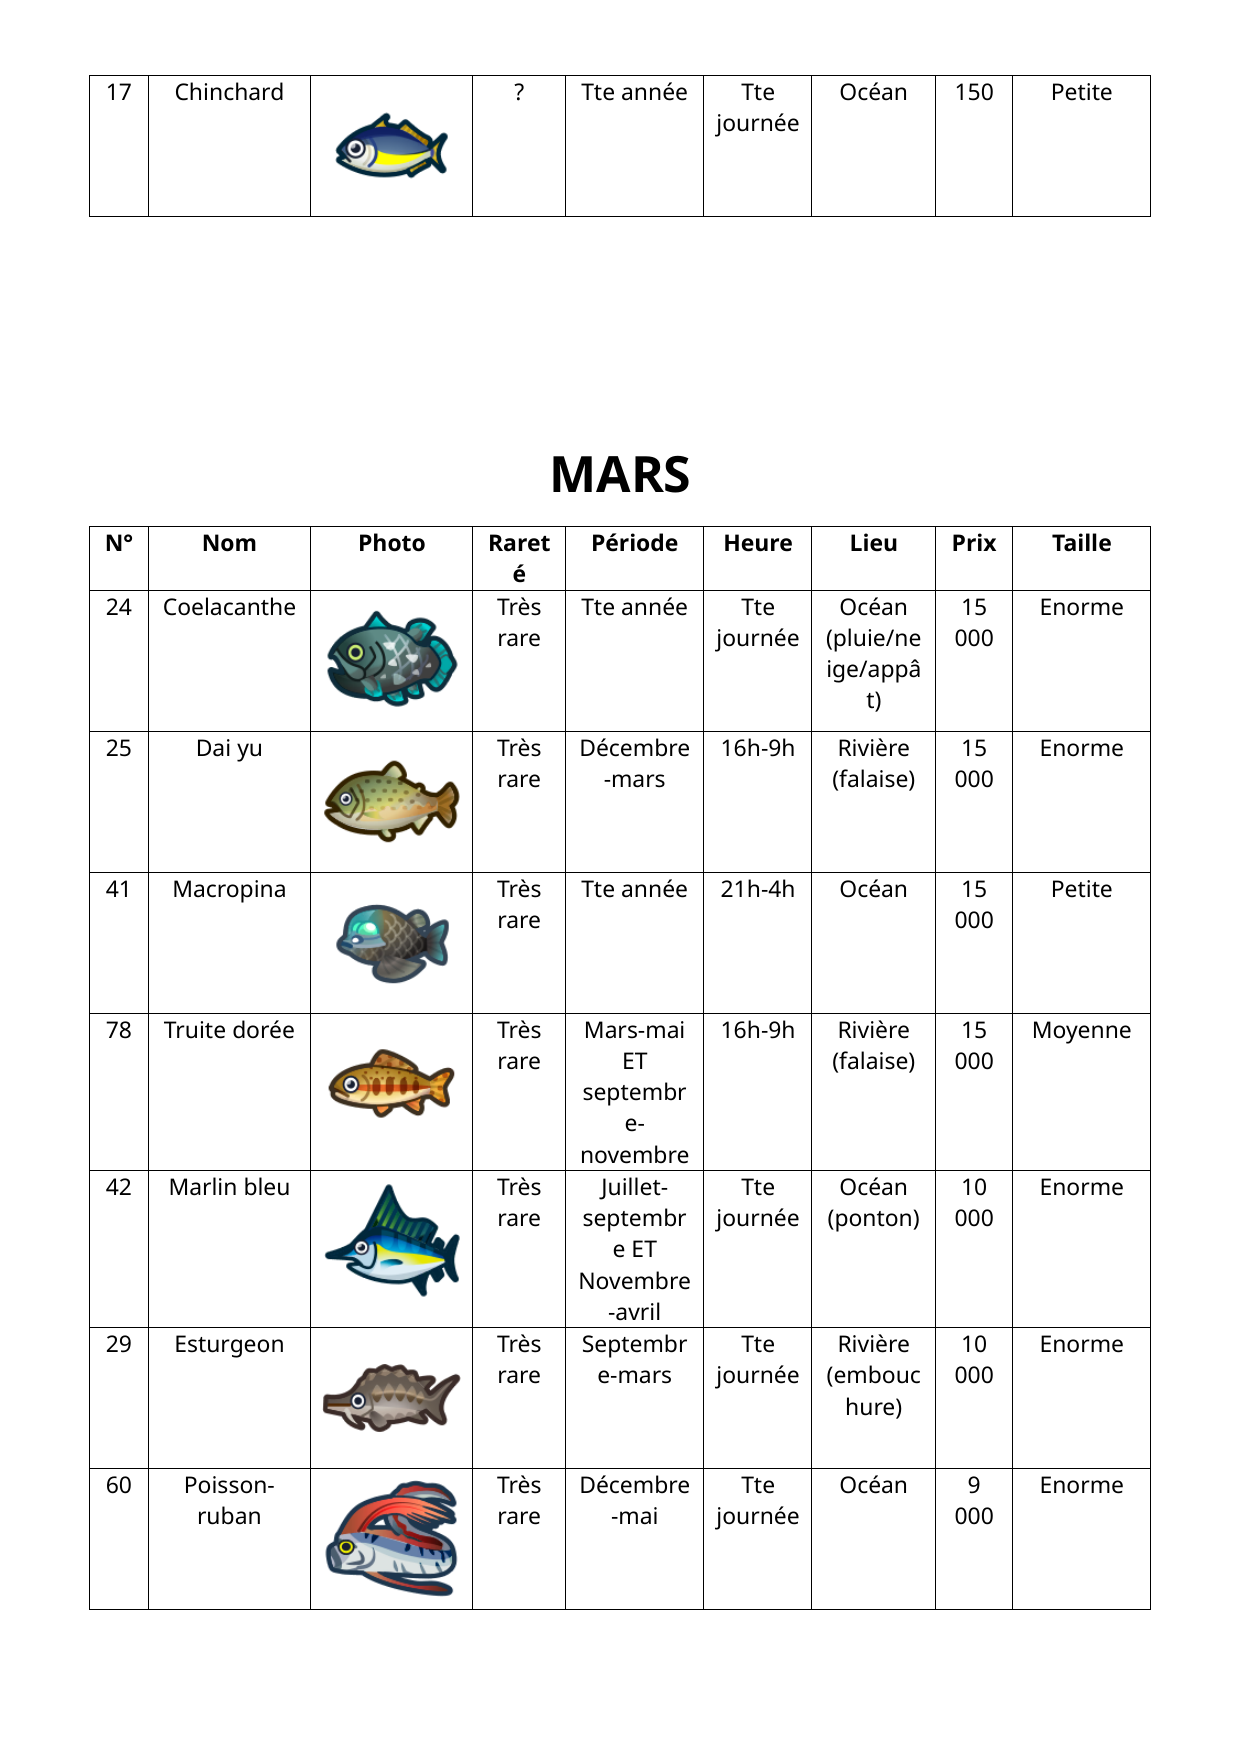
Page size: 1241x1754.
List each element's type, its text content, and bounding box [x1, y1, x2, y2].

table_cell Océan (pluie/neige/appât) [812, 591, 935, 731]
table_cell Très rare [473, 873, 565, 1012]
table_cell [311, 1014, 472, 1170]
table_cell Océan [812, 76, 935, 216]
table_cell Coelacanthe [149, 591, 310, 731]
table_cell 29 [90, 1328, 148, 1468]
table_cell Rivière (falaise) [812, 732, 935, 872]
table_cell Très rare [473, 1469, 565, 1609]
table_cell Marlin bleu [149, 1171, 310, 1327]
table_cell [311, 1469, 472, 1609]
table_header Prix [936, 527, 1012, 590]
table_cell 150 [936, 76, 1012, 216]
table_cell 15 000 [936, 591, 1012, 731]
table_cell 42 [90, 1171, 148, 1327]
table_cell Dai yu [149, 732, 310, 872]
table_cell Tte journée [704, 1171, 811, 1327]
table_cell Esturgeon [149, 1328, 310, 1468]
table_cell Tte journée [704, 76, 811, 216]
table_cell 9 000 [936, 1469, 1012, 1609]
table_header Photo [311, 527, 472, 590]
table_cell [311, 1171, 472, 1327]
table_header N° [90, 527, 148, 590]
table_cell Enorme [1013, 732, 1150, 872]
table_cell Très rare [473, 1171, 565, 1327]
table_cell [311, 732, 472, 872]
table_cell 15 000 [936, 873, 1012, 1012]
table_cell 10 000 [936, 1171, 1012, 1327]
table_cell 21h-4h [704, 873, 811, 1012]
table_cell 60 [90, 1469, 148, 1609]
table_cell Chinchard [149, 76, 310, 216]
table_cell Très rare [473, 1014, 565, 1170]
table_cell 10 000 [936, 1328, 1012, 1468]
table_cell ? [473, 76, 565, 216]
table_cell Septembre-mars [566, 1328, 703, 1468]
table_cell Très rare [473, 591, 565, 731]
table_cell 15 000 [936, 1014, 1012, 1170]
table_cell Truite dorée [149, 1014, 310, 1170]
table_header Rareté [473, 527, 565, 590]
table_cell Enorme [1013, 1171, 1150, 1327]
table_cell Océan [812, 873, 935, 1012]
table_cell 78 [90, 1014, 148, 1170]
table_header Lieu [812, 527, 935, 590]
table_cell Petite [1013, 873, 1150, 1012]
table_cell Mars-mai ET septembre-novembre [566, 1014, 703, 1170]
table_cell Enorme [1013, 591, 1150, 731]
table_cell Tte année [566, 873, 703, 1012]
table_cell [311, 591, 472, 731]
table_header Nom [149, 527, 310, 590]
table_cell 17 [90, 76, 148, 216]
table_cell 15 000 [936, 732, 1012, 872]
table_header Taille [1013, 527, 1150, 590]
table_cell Enorme [1013, 1328, 1150, 1468]
table_cell Enorme [1013, 1469, 1150, 1609]
table_cell Très rare [473, 732, 565, 872]
table_header Période [566, 527, 703, 590]
table_cell Décembre-mars [566, 732, 703, 872]
table_cell Macropina [149, 873, 310, 1012]
table_cell Tte année [566, 591, 703, 731]
table_cell Poisson-ruban [149, 1469, 310, 1609]
table_cell 24 [90, 591, 148, 731]
table_cell Océan (ponton) [812, 1171, 935, 1327]
table_cell Moyenne [1013, 1014, 1150, 1170]
text MARS [75, 439, 1165, 507]
table_cell [311, 873, 472, 1012]
table_cell Très rare [473, 1328, 565, 1468]
table_cell Rivière (embouchure) [812, 1328, 935, 1468]
table_cell Décembre-mai [566, 1469, 703, 1609]
table_cell [311, 1328, 472, 1468]
table_cell 25 [90, 732, 148, 872]
table_cell 16h-9h [704, 1014, 811, 1170]
table_cell Petite [1013, 76, 1150, 216]
table_cell [311, 76, 472, 216]
table_cell Rivière (falaise) [812, 1014, 935, 1170]
table_cell Océan [812, 1469, 935, 1609]
table_cell Tte journée [704, 1328, 811, 1468]
table_cell 41 [90, 873, 148, 1012]
table_cell 16h-9h [704, 732, 811, 872]
table_cell Tte année [566, 76, 703, 216]
table_cell Tte journée [704, 1469, 811, 1609]
table_cell Juillet-septembre ET Novembre-avril [566, 1171, 703, 1327]
table_cell Tte journée [704, 591, 811, 731]
table_header Heure [704, 527, 811, 590]
